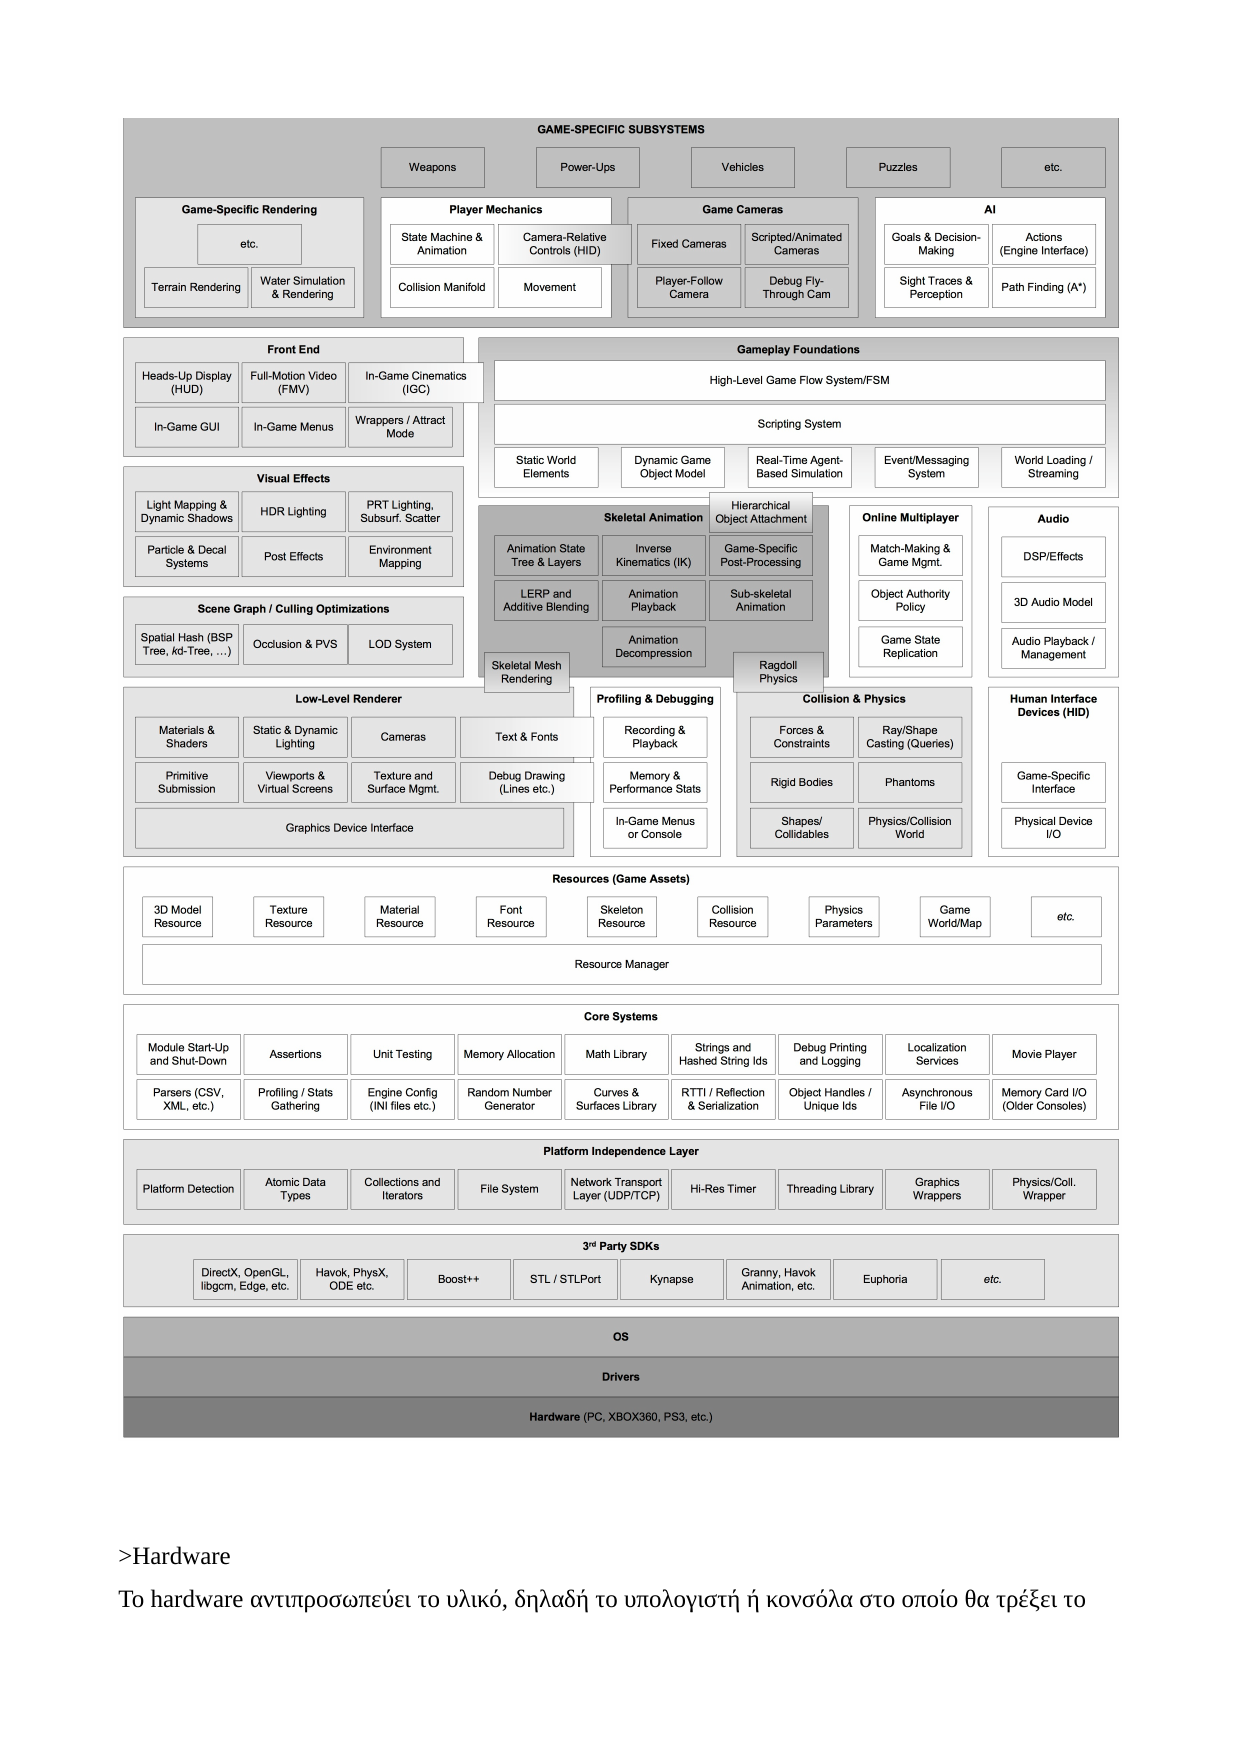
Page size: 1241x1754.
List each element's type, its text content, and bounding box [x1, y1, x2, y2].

text Το hardware αντιπροσωπεύει το υλικό, δηλαδή το υπολογιστή ή κονσόλα στο οποίο θα τρέξει το [118, 1584, 1122, 1613]
text >Hardware [118, 1541, 1122, 1569]
picture [118, 118, 1123, 1441]
